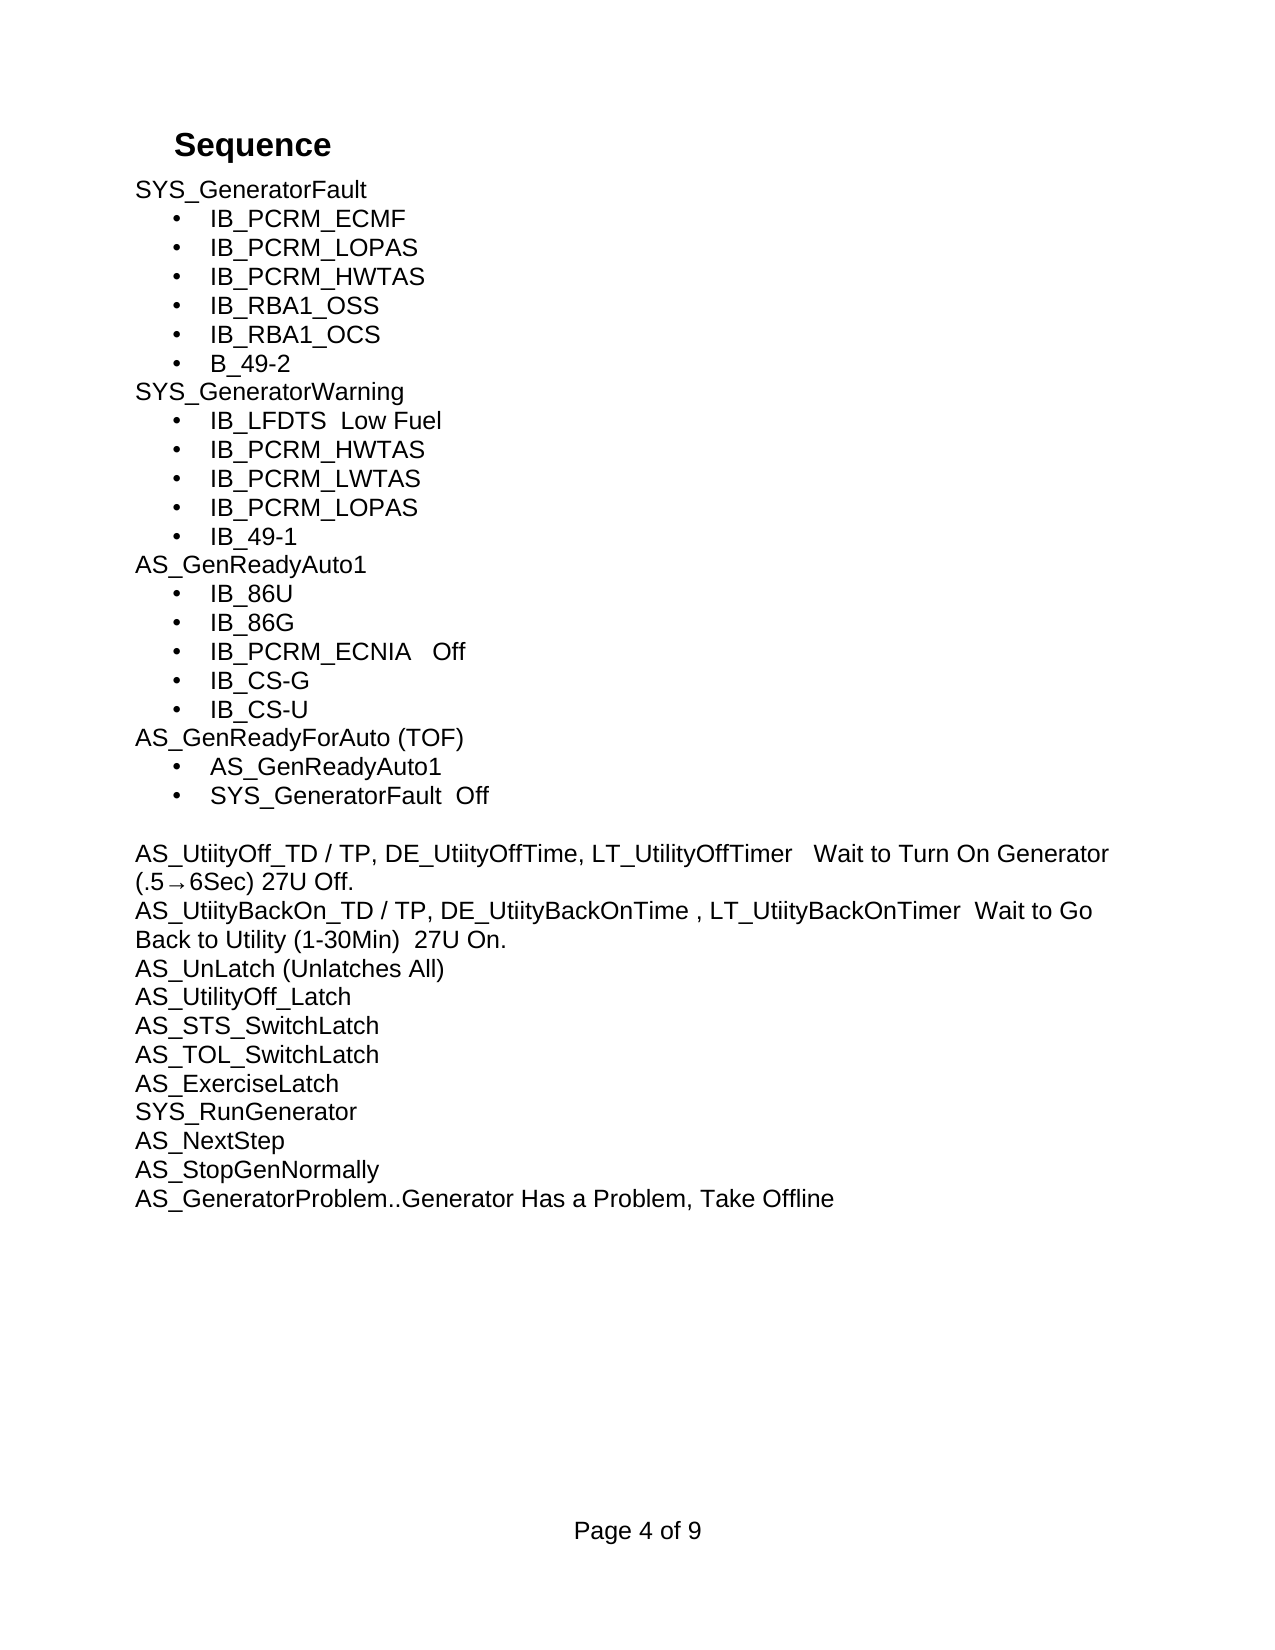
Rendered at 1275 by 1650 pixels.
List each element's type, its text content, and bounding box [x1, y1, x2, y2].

list B_49-2 [172, 348, 1140, 377]
list IB_CS-G [172, 666, 1140, 694]
text AS_GenReadyAuto1 [135, 550, 1140, 579]
text AS_UtiityBackOn_TD / TP, DE_UtiityBackOnTime , LT_UtiityBackOnTimer Wait to Go Back to Utility (1-30Min) 27U On. [135, 896, 1140, 954]
list IB_CS-U [172, 694, 1140, 723]
text AS_UnLatch (Unlatches All) [135, 954, 1140, 982]
text AS_NextStep [135, 1126, 1140, 1155]
list IB_PCRM_HWTAS [172, 262, 1140, 291]
list IB_PCRM_HWTAS [172, 435, 1140, 464]
text AS_ExerciseLatch [135, 1069, 1140, 1097]
list IB_PCRM_ECMF [172, 204, 1140, 233]
text AS_STS_SwitchLatch [135, 1011, 1140, 1040]
list IB_PCRM_LOPAS [172, 233, 1140, 262]
subtitle Sequence [174, 124, 1140, 163]
list IB_RBA1_OCS [172, 320, 1140, 348]
text AS_UtiityOff_TD / TP, DE_UtiityOffTime, LT_UtilityOffTimer Wait to Turn On Generator (.5→6Sec) 27U Off. [135, 839, 1140, 896]
list IB_86U [172, 579, 1140, 608]
list IB_RBA1_OSS [172, 291, 1140, 320]
list IB_PCRM_ECNIA Off [172, 637, 1140, 666]
text AS_TOL_SwitchLatch [135, 1040, 1140, 1069]
text AS_UtilityOff_Latch [135, 982, 1140, 1011]
list AS_GenReadyAuto1 [172, 752, 1140, 781]
text AS_GenReadyForAuto (TOF) [135, 723, 1140, 752]
text SYS_GeneratorWarning [135, 377, 1140, 406]
list IB_PCRM_LOPAS [172, 493, 1140, 522]
list SYS_GeneratorFault Off [172, 781, 1140, 810]
text AS_GeneratorProblem..Generator Has a Problem, Take Offline [135, 1184, 1140, 1212]
list IB_LFDTS Low Fuel [172, 406, 1140, 435]
list IB_86G [172, 608, 1140, 637]
text SYS_RunGenerator [135, 1097, 1140, 1126]
text SYS_GeneratorFault [135, 176, 1140, 204]
text AS_StopGenNormally [135, 1155, 1140, 1184]
list IB_49-1 [172, 522, 1140, 550]
list IB_PCRM_LWTAS [172, 464, 1140, 493]
